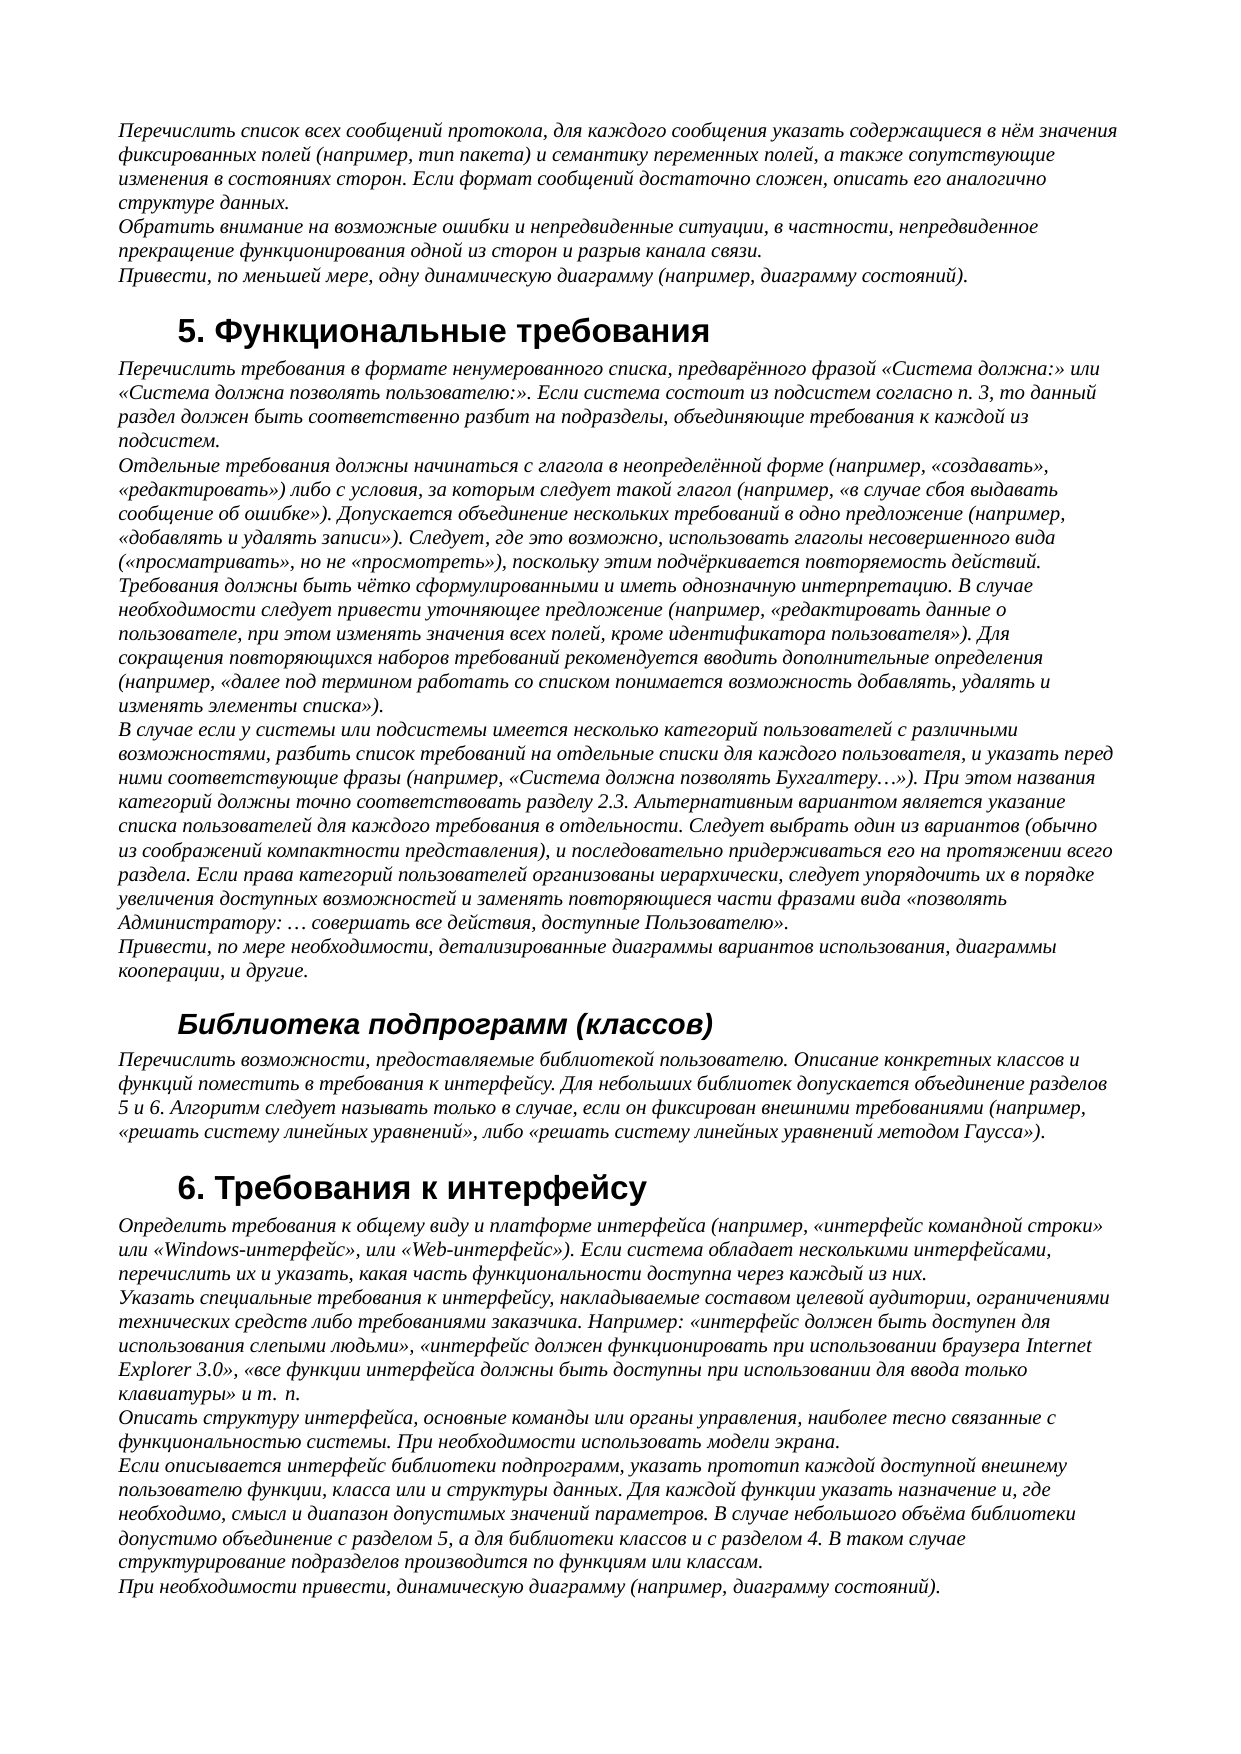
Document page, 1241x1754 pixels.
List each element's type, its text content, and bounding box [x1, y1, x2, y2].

text Требования должны быть чётко сформулированными и иметь однозначную интерпретацию. В случае необходимости следует привести уточняющее предложение (например, «редактировать данные о пользователе, при этом изменять значения всех полей, кроме идентификатора пользователя»). Для сокращения повторяющихся наборов требований рекомендуется вводить дополнительные определения (например, «далее под термином работать со списком понимается возможность добавлять, удалять и изменять элементы списка»). [118, 573, 1122, 717]
text Указать специальные требования к интерфейсу, накладываемые составом целевой аудитории, ограничениями технических средств либо требованиями заказчика. Например: «интерфейс должен быть доступен для использования слепыми людьми», «интерфейс должен функционировать при использовании браузера Internet Explorer 3.0», «все функции интерфейса должны быть доступны при использовании для ввода только клавиатуры» и т. п. [118, 1285, 1122, 1405]
text Если описывается интерфейс библиотеки подпрограмм, указать прототип каждой доступной внешнему пользователю функции, класса или и структуры данных. Для каждой функции указать назначение и, где необходимо, смысл и диапазон допустимых значений параметров. В случае небольшого объёма библиотеки допустимо объединение с разделом 5, а для библиотеки классов и с разделом 4. В таком случае структурирование подразделов производится по функциям или классам. [118, 1453, 1122, 1573]
text Привести, по меньшей мере, одну динамическую диаграмму (например, диаграмму состояний). [118, 262, 1122, 287]
text Перечислить возможности, предоставляемые библиотекой пользователю. Описание конкретных классов и функций поместить в требования к интерфейсу. Для небольших библиотек допускается объединение разделов 5 и 6. Алгоритм следует называть только в случае, если он фиксирован внешними требованиями (например, «решать систему линейных уравнений», либо «решать систему линейных уравнений методом Гаусса»). [118, 1047, 1122, 1143]
text Перечислить список всех сообщений протокола, для каждого сообщения указать содержащиеся в нём значения фиксированных полей (например, тип пакета) и семантику переменных полей, а также сопутствующие изменения в состояниях сторон. Если формат сообщений достаточно сложен, описать его аналогично структуре данных. [118, 118, 1122, 214]
subtitle 5. Функциональные требования [177, 312, 1122, 350]
text При необходимости привести, динамическую диаграмму (например, диаграмму состояний). [118, 1573, 1122, 1598]
text Отдельные требования должны начинаться с глагола в неопределённой форме (например, «создавать», «редактировать») либо с условия, за которым следует такой глагол (например, «в случае сбоя выдавать сообщение об ошибке»). Допускается объединение нескольких требований в одно предложение (например, «добавлять и удалять записи»). Следует, где это возможно, использовать глаголы несовершенного вида («просматривать», но не «просмотреть»), поскольку этим подчёркивается повторяемость действий. [118, 452, 1122, 573]
text Перечислить требования в формате ненумерованного списка, предварённого фразой «Система должна:» или «Система должна позволять пользователю:». Если система состоит из подсистем согласно п. 3, то данный раздел должен быть соответственно разбит на подразделы, объединяющие требования к каждой из подсистем. [118, 356, 1122, 452]
text В случае если у системы или подсистемы имеется несколько категорий пользователей с различными возможностями, разбить список требований на отдельные списки для каждого пользователя, и указать перед ними соответствующие фразы (например, «Система должна позволять Бухгалтеру…»). При этом названия категорий должны точно соответствовать разделу 2.3. Альтернативным вариантом является указание списка пользователей для каждого требования в отдельности. Следует выбрать один из вариантов (обычно из соображений компактности представления), и последовательно придерживаться его на протяжении всего раздела. Если права категорий пользователей организованы иерархически, следует упорядочить их в порядке увеличения доступных возможностей и заменять повторяющиеся части фразами вида «позволять Администратору: … совершать все действия, доступные Пользователю». [118, 717, 1122, 934]
text Привести, по мере необходимости, детализированные диаграммы вариантов использования, диаграммы кооперации, и другие. [118, 934, 1122, 982]
subtitle 6. Требования к интерфейсу [177, 1168, 1122, 1206]
text Определить требования к общему виду и платформе интерфейса (например, «интерфейс командной строки» или «Windows-интерфейс», или «Web-интерфейс»). Если система обладает несколькими интерфейсами, перечислить их и указать, какая часть функциональности доступна через каждый из них. [118, 1213, 1122, 1285]
subtitle Библиотека подпрограмм (классов) [177, 1007, 1122, 1040]
text Описать структуру интерфейса, основные команды или органы управления, наиболее тесно связанные с функциональностью системы. При необходимости использовать модели экрана. [118, 1405, 1122, 1453]
text Обратить внимание на возможные ошибки и непредвиденные ситуации, в частности, непредвиденное прекращение функционирования одной из сторон и разрыв канала связи. [118, 214, 1122, 262]
